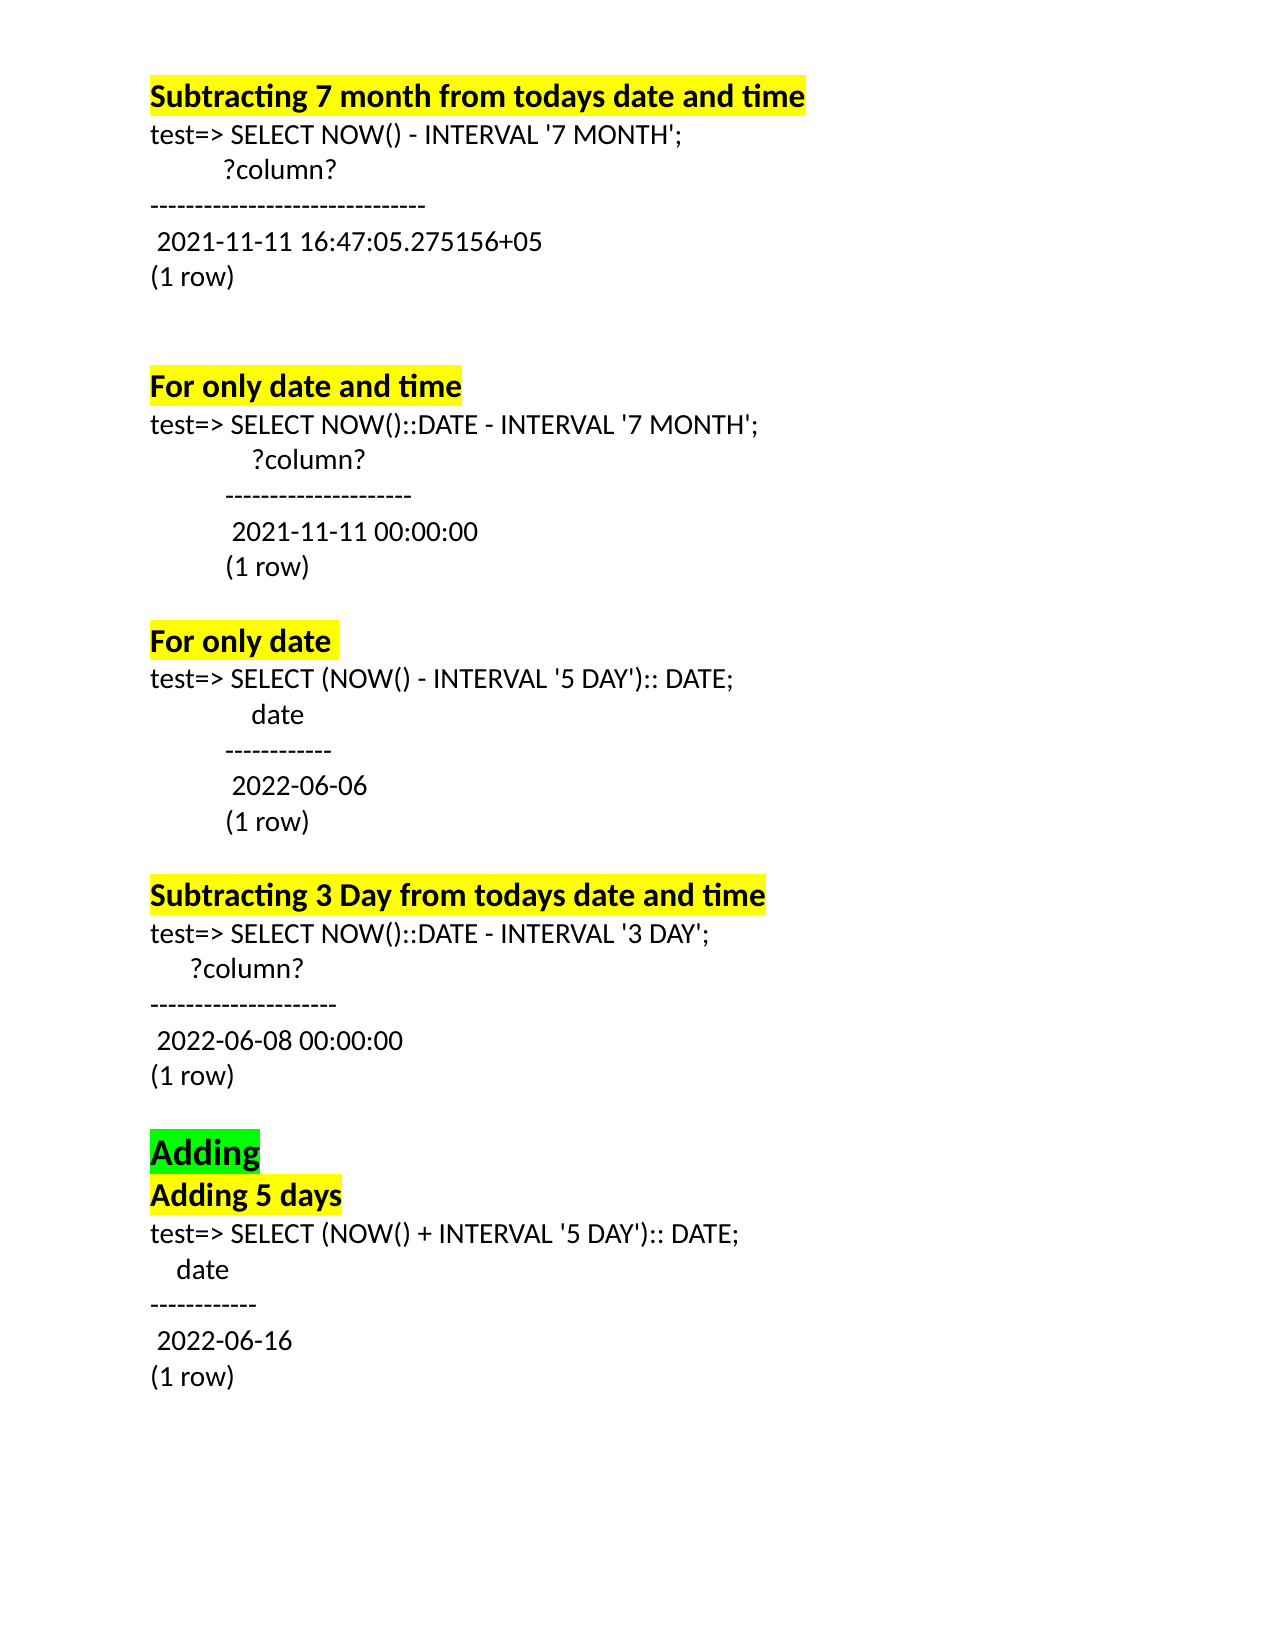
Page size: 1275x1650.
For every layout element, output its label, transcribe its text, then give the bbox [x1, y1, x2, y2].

text 2021-11-11 00:00:00 [150, 513, 1125, 548]
text For only date [150, 619, 1125, 660]
text test=> SELECT NOW() - INTERVAL '7 MONTH'; [150, 116, 1125, 151]
text test=> SELECT (NOW() - INTERVAL '5 DAY'):: DATE; [150, 660, 1125, 696]
text ------------ [150, 1286, 1125, 1322]
text Subtracting 3 Day from todays date and time [150, 874, 1125, 915]
text test=> SELECT NOW()::DATE - INTERVAL '3 DAY'; [150, 915, 1125, 950]
text date [150, 1251, 1125, 1286]
text For only date and time [150, 365, 1125, 406]
text 2022-06-16 [150, 1322, 1125, 1358]
text 2021-11-11 16:47:05.275156+05 [150, 223, 1125, 258]
text ------------------------------- [150, 187, 1125, 223]
text --------------------- [150, 477, 1125, 513]
text (1 row) [150, 548, 1125, 584]
text test=> SELECT (NOW() + INTERVAL '5 DAY'):: DATE; [150, 1215, 1125, 1251]
text (1 row) [150, 803, 1125, 838]
text 2022-06-06 [150, 767, 1125, 803]
text Subtracting 7 month from todays date and time [150, 75, 1125, 116]
text (1 row) [150, 258, 1125, 294]
text --------------------- [150, 986, 1125, 1022]
text ?column? [150, 151, 1125, 187]
text ?column? [150, 950, 1125, 986]
text Adding [150, 1128, 1125, 1174]
text 2022-06-08 00:00:00 [150, 1022, 1125, 1057]
text (1 row) [150, 1057, 1125, 1093]
text ------------ [150, 732, 1125, 767]
text ?column? [150, 441, 1125, 477]
text test=> SELECT NOW()::DATE - INTERVAL '7 MONTH'; [150, 406, 1125, 441]
text date [150, 696, 1125, 732]
text (1 row) [150, 1358, 1125, 1393]
text Adding 5 days [150, 1174, 1125, 1215]
